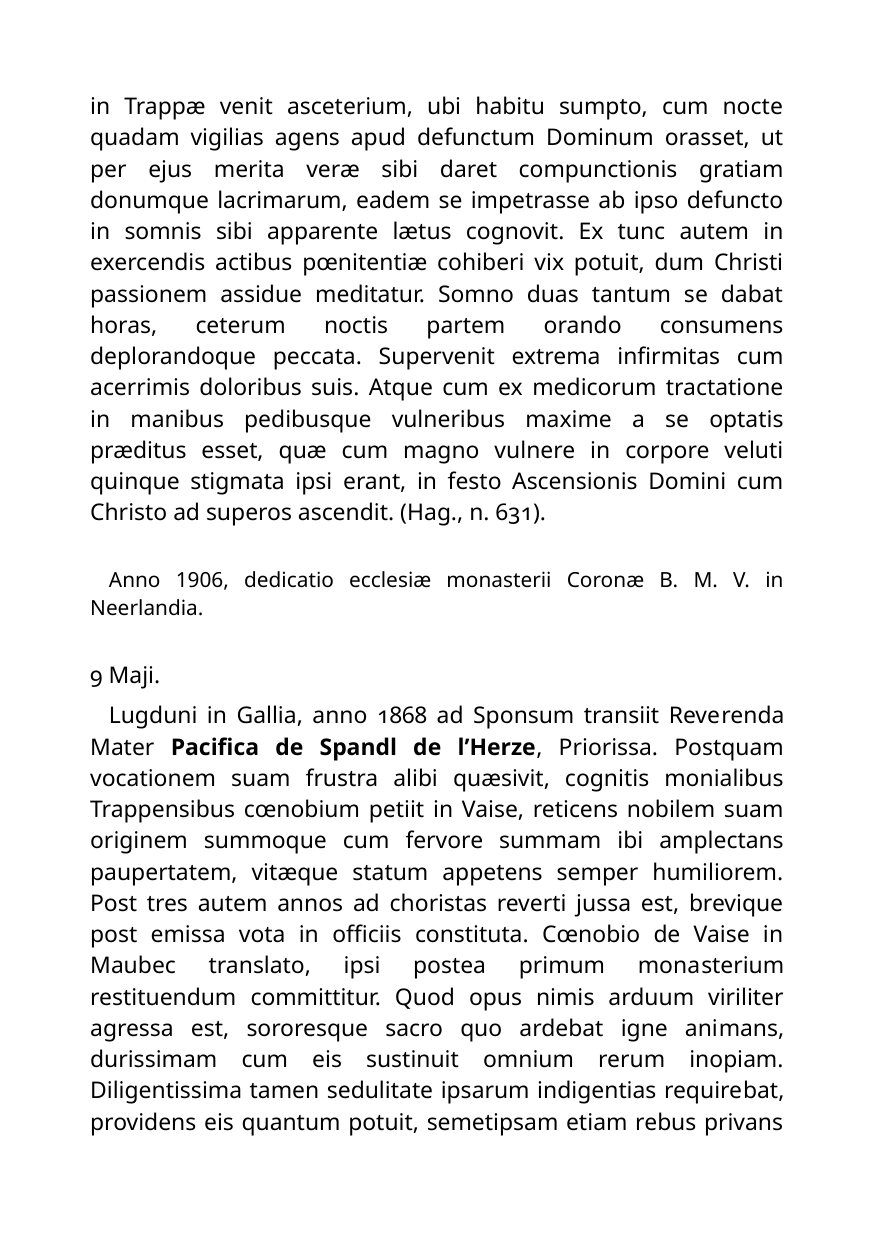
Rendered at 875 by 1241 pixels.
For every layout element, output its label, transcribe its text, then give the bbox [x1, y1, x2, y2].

text Anno 1906, dedicatio ecclesiæ monasterii Coronæ B. M. V. in Neerlandia. [90, 565, 784, 622]
text 9 Maji. [90, 659, 784, 690]
text Lugduni in Gallia, anno 1868 ad Sponsum transiit Reve­renda Mater Pacifica de Spandl de l’Herze, Priorissa. Postquam vocationem suam frustra alibi quæsivit, cognitis monialibus Trappensibus cœnobium petiit in Vaise, reticens nobilem suam originem summoque cum fervore summam ibi amplectans paupertatem, vitæque statum appetens semper humiliorem. Post tres autem annos ad choristas reverti jussa est, brevique post emissa vota in officiis constituta. Cœnobio de Vaise in Maubec translato, ipsi postea primum mona­sterium restituendum committitur. Quod opus nimis arduum viriliter agressa est, sororesque sacro quo ardebat igne ani­mans, durissimam cum eis sustinuit omnium rerum inopiam. Diligentissima tamen sedulitate ipsarum indigentias require­bat, providens eis quantum potuit, semetipsam etiam rebus privans [90, 699, 784, 1137]
text in Trappæ venit asceterium, ubi habitu sumpto, cum nocte quadam vigilias agens apud defunctum Dominum orasset, ut per ejus merita veræ sibi daret compunctionis gratiam donumque lacrimarum, eadem se impetrasse ab ipso defuncto in somnis sibi apparente lætus cognovit. Ex tunc autem in exercendis actibus pœnitentiæ cohiberi vix potuit, dum Christi passionem assidue meditatur. Somno duas tantum se dabat horas, ceterum noctis partem orando consumens deplorandoque peccata. Supervenit extrema infirmitas cum acerrimis doloribus suis. Atque cum ex medicorum tractatione in manibus pedibusque vulneribus maxime a se optatis præditus esset, quæ cum magno vulnere in corpore veluti quinque stigmata ipsi erant, in festo Ascensionis Domini cum Christo ad superos ascendit. (Hag., n. 631). [90, 90, 784, 527]
